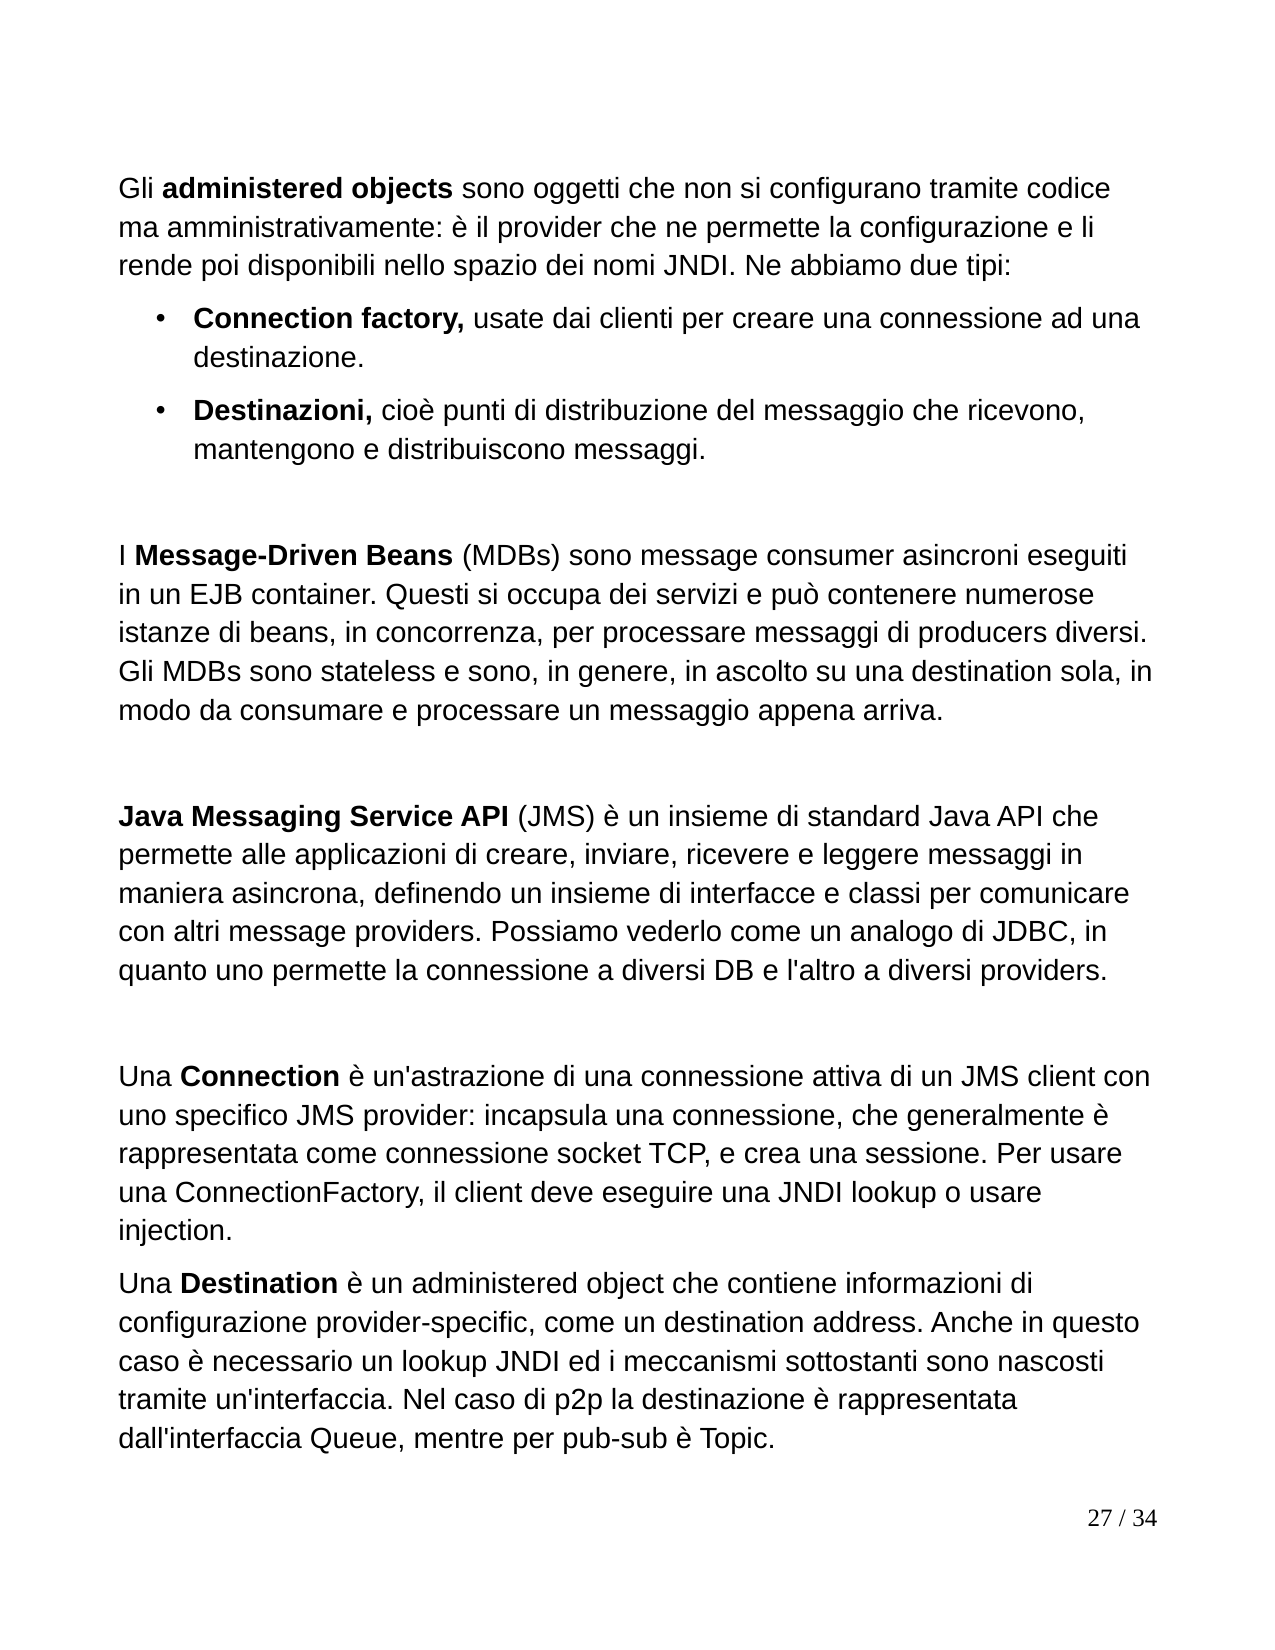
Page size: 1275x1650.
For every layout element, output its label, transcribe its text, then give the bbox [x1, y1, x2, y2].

list Connection factory, usate dai clienti per creare una connessione ad una destinazione. [156, 301, 1157, 374]
text Java Messaging Service API (JMS) è un insieme di standard Java API che permette alle applicazioni di creare, inviare, ricevere e leggere messaggi in maniera asincrona, definendo un insieme di interfacce e classi per comunicare con altri message providers. Possiamo vederlo come un analogo di JDBC, in quanto uno permette la connessione a diversi DB e l'altro a diversi providers. [118, 799, 1157, 986]
text I Message-Driven Beans (MDBs) sono message consumer asincroni eseguiti in un EJB container. Questi si occupa dei servizi e può contenere numerose istanze di beans, in concorrenza, per processare messaggi di producers diversi. Gli MDBs sono stateless e sono, in genere, in ascolto su una destination sola, in modo da consumare e processare un messaggio appena arriva. [118, 538, 1157, 726]
list Destinazioni, cioè punti di distribuzione del messaggio che ricevono, mantengono e distribuiscono messaggi. [156, 393, 1157, 466]
text Una Destination è un administered object che contiene informazioni di configurazione provider-specific, come un destination address. Anche in questo caso è necessario un lookup JNDI ed i meccanismi sottostanti sono nascosti tramite un'interfaccia. Nel caso di p2p la destinazione è rappresentata dall'interfaccia Queue, mentre per pub-sub è Topic. [118, 1266, 1157, 1454]
text Una Connection è un'astrazione di una connessione attiva di un JMS client con uno specifico JMS provider: incapsula una connessione, che generalmente è rappresentata come connessione socket TCP, e crea una sessione. Per usare una ConnectionFactory, il client deve eseguire una JNDI lookup o usare injection. [118, 1059, 1157, 1247]
text Gli administered objects sono oggetti che non si configurano tramite codice ma amministrativamente: è il provider che ne permette la configurazione e li rende poi disponibili nello spazio dei nomi JNDI. Ne abbiamo due tipi: [118, 171, 1157, 282]
